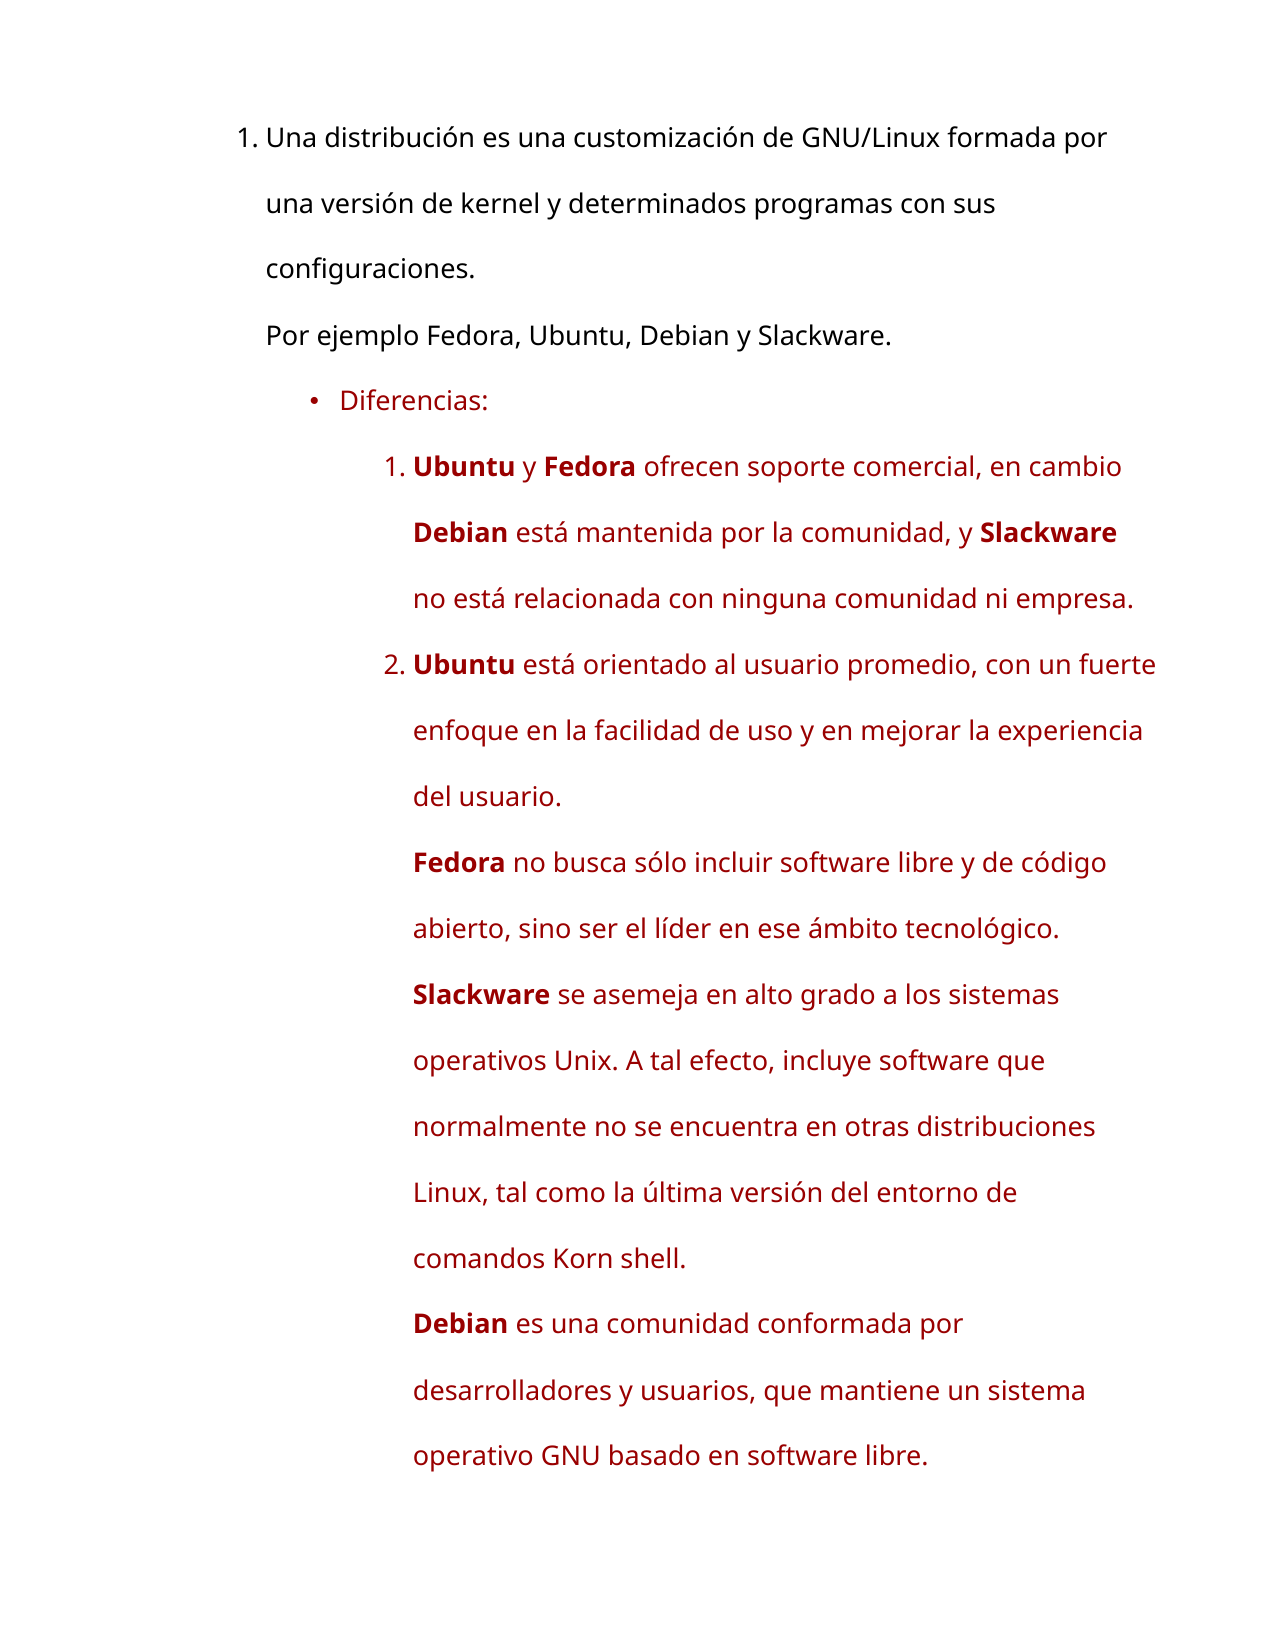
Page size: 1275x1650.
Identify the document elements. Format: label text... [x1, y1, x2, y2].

list Ubuntu está orientado al usuario promedio, con un fuerte enfoque en la facilidad de uso y en mejorar la experiencia del usuario. Fedora no busca sólo incluir software libre y de código abierto, sino ser el líder en ese ámbito tecnológico. Slackware se asemeja en alto grado a los sistemas operativos Unix. A tal efecto, incluye software que normalmente no se encuentra en otras distribuciones Linux, tal como la última versión del entorno de comandos Korn shell. Debian es una comunidad conformada por desarrolladores y usuarios, que mantiene un sistema operativo GNU basado en software libre. [383, 646, 1157, 1474]
list Ubuntu y Fedora ofrecen soporte comercial, en cambio Debian está mantenida por la comunidad, y Slackware no está relacionada con ninguna comunidad ni empresa. [383, 448, 1157, 617]
list Una distribución es una customización de GNU/Linux formada por una versión de kernel y determinados programas con sus configuraciones. Por ejemplo Fedora, Ubuntu, Debian y Slackware. [236, 118, 1157, 353]
list Diferencias: [309, 382, 1157, 419]
